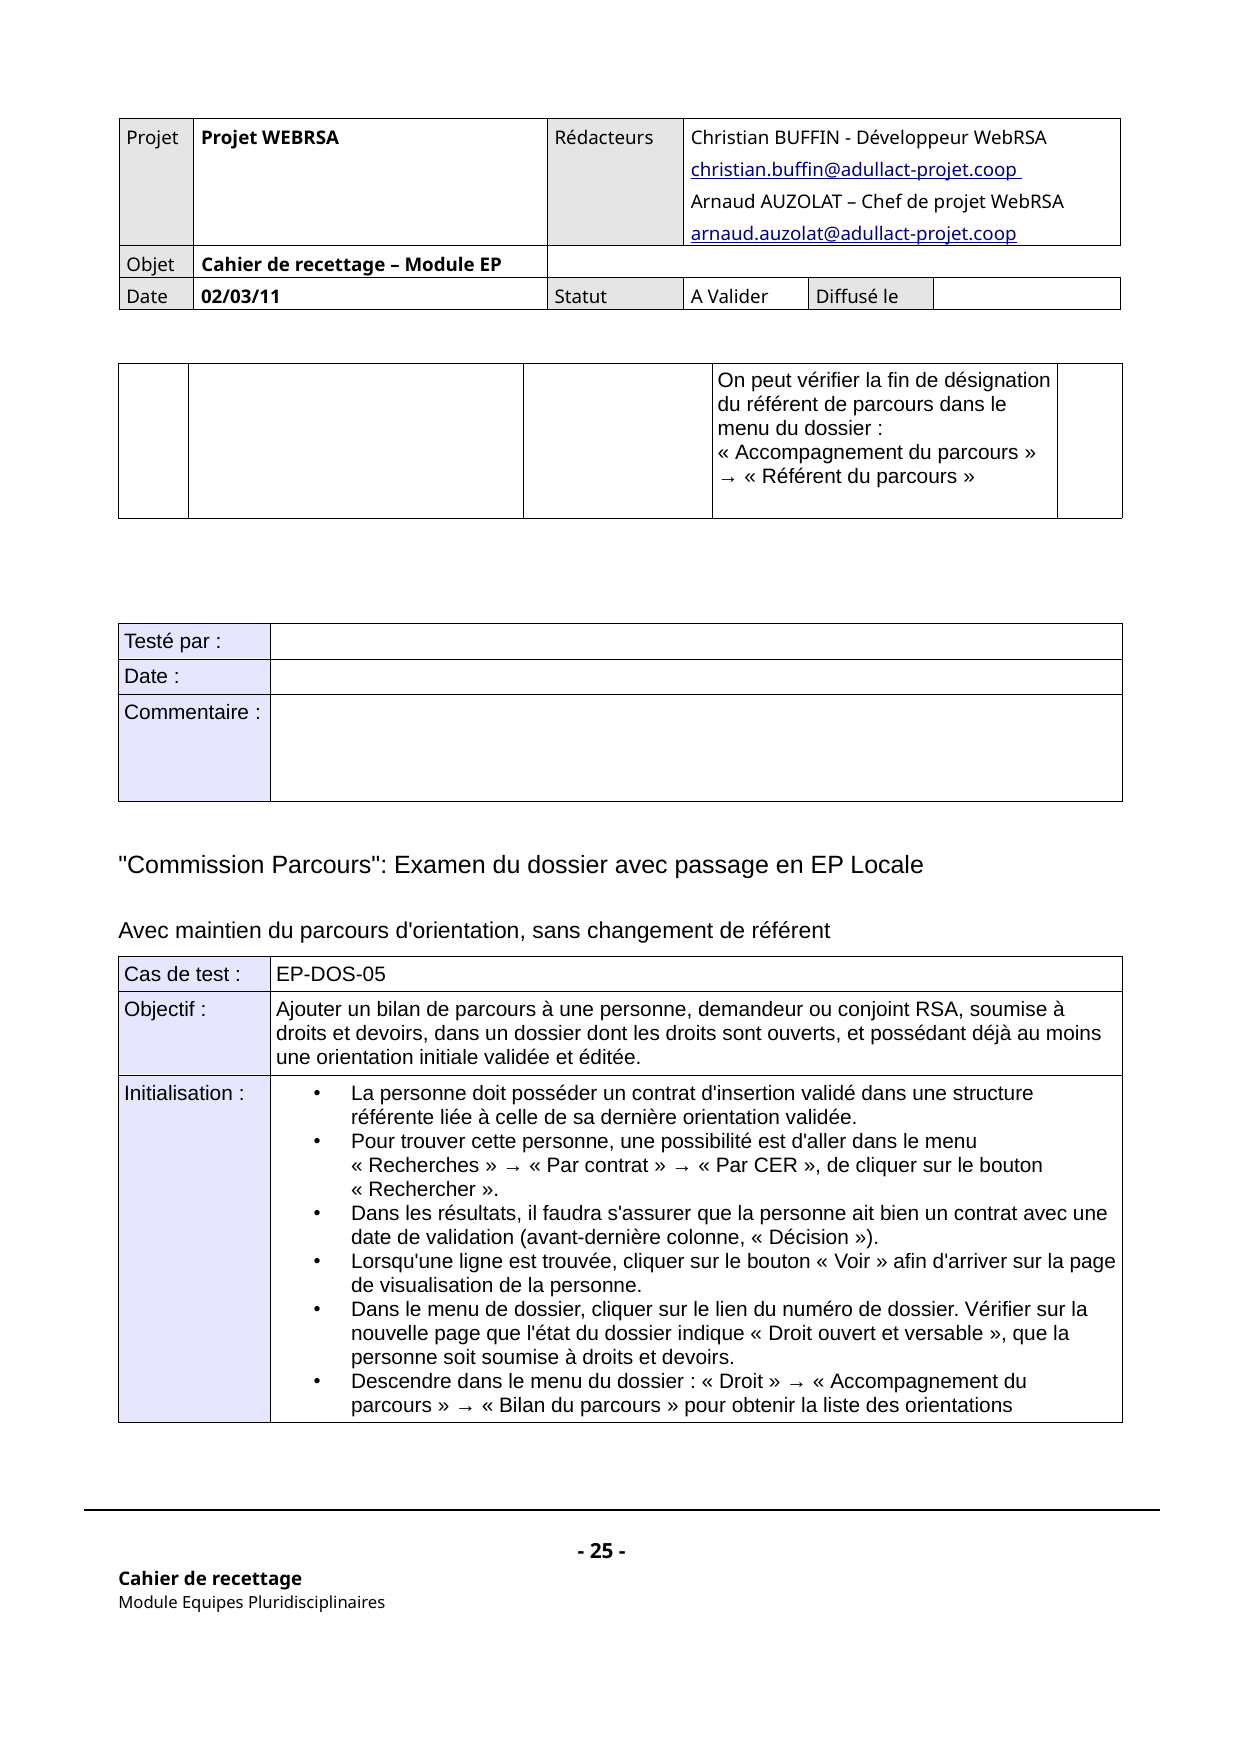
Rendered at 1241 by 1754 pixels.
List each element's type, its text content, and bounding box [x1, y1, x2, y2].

table_cell [189, 364, 523, 518]
subtitle "Commission Parcours": Examen du dossier avec passage en EP Locale [118, 851, 1122, 879]
table_cell Date : [119, 660, 270, 694]
table_cell Objectif : [119, 992, 270, 1074]
table_cell Initialisation : [119, 1076, 270, 1422]
table_cell [271, 660, 1122, 694]
table_cell [119, 364, 188, 518]
table_header EP-DOS-05 [271, 957, 1122, 991]
table_cell [1058, 364, 1122, 518]
table_cell Commentaire : [119, 695, 270, 801]
subtitle Avec maintien du parcours d'orientation, sans changement de référent [118, 917, 1122, 943]
table_header Testé par : [119, 624, 270, 658]
table_cell On peut vérifier la fin de désignation du référent de parcours dans le menu du dossier : « Accompagnement du parcours » → « Référent du parcours » [713, 364, 1057, 518]
table_cell La personne doit posséder un contrat d'insertion validé dans une structure référente liée à celle de sa dernière orientation validée. Pour trouver cette personne, une possibilité est d'aller dans le menu « Recherches » → « Par contrat » → « Par CER », de cliquer sur le bouton « Rechercher ». Dans les résultats, il faudra s'assurer que la personne ait bien un contrat avec une date de validation (avant-dernière colonne, « Décision »). Lorsqu'une ligne est trouvée, cliquer sur le bouton « Voir » afin d'arriver sur la page de visualisation de la personne. Dans le menu de dossier, cliquer sur le lien du numéro de dossier. Vérifier sur la nouvelle page que l'état du dossier indique « Droit ouvert et versable », que la personne soit soumise à droits et devoirs. Descendre dans le menu du dossier : « Droit » → « Accompagnement du parcours » → « Bilan du parcours » pour obtenir la liste des orientations [271, 1076, 1122, 1422]
table_header [271, 624, 1122, 658]
table_cell [524, 364, 712, 518]
table_header Cas de test : [119, 957, 270, 991]
table_cell Ajouter un bilan de parcours à une personne, demandeur ou conjoint RSA, soumise à droits et devoirs, dans un dossier dont les droits sont ouverts, et possédant déjà au moins une orientation initiale validée et éditée. [271, 992, 1122, 1074]
table_cell [271, 695, 1122, 801]
